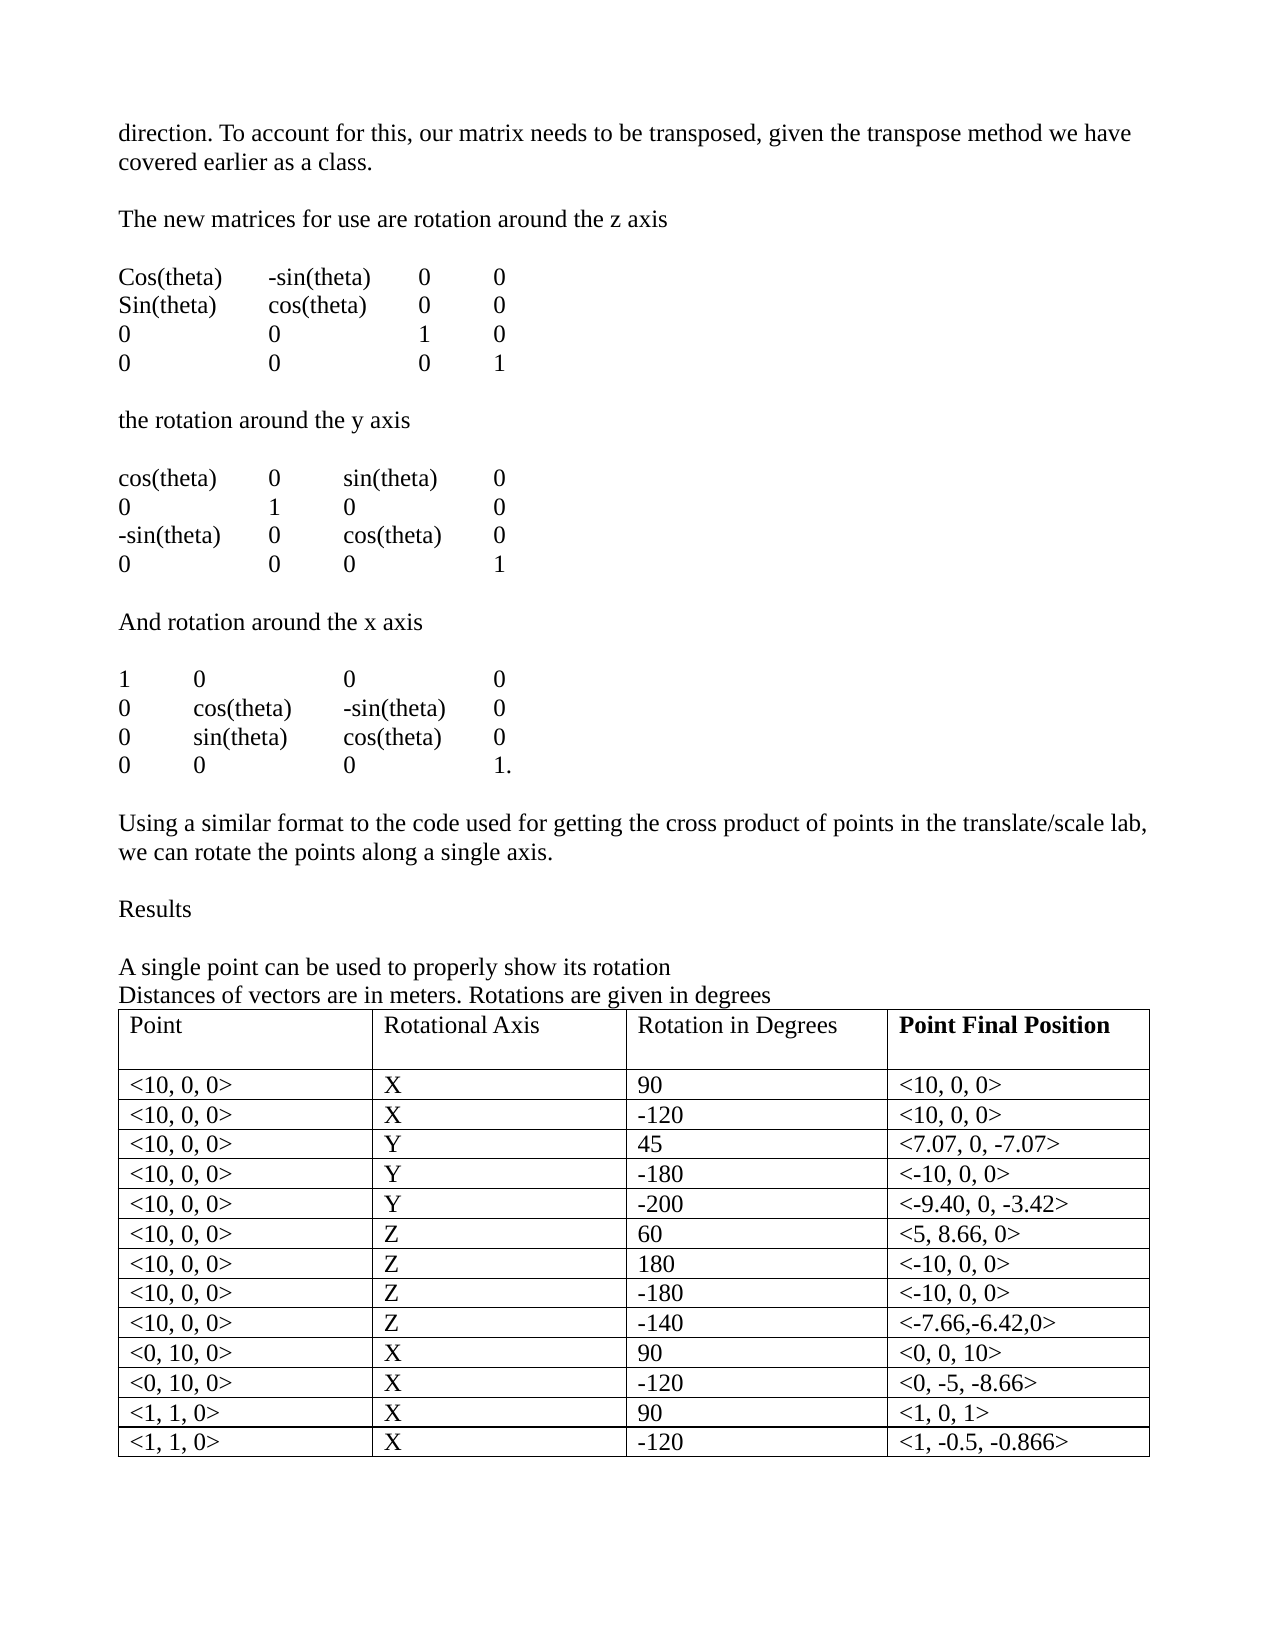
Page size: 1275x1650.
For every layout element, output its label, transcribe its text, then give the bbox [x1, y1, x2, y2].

table_cell 90 [627, 1338, 887, 1367]
table_cell <10, 0, 0> [119, 1189, 372, 1218]
table_cell <-10, 0, 0> [888, 1159, 1149, 1188]
table_cell Y [373, 1159, 626, 1188]
text A single point can be used to properly show its rotation [118, 952, 1157, 981]
table_cell Z [373, 1308, 626, 1337]
table_cell <10, 0, 0> [119, 1249, 372, 1277]
table_cell Z [373, 1249, 626, 1277]
text Distances of vectors are in meters. Rotations are given in degrees [118, 981, 1157, 1009]
table_cell -140 [627, 1308, 887, 1337]
table_cell <10, 0, 0> [888, 1100, 1149, 1128]
table_cell <10, 0, 0> [119, 1219, 372, 1248]
table_header Point [119, 1010, 372, 1069]
text 0 0 0 1 [118, 549, 1157, 578]
table_cell <10, 0, 0> [119, 1159, 372, 1188]
table_cell 90 [627, 1398, 887, 1426]
table_cell <10, 0, 0> [119, 1130, 372, 1158]
table_cell -200 [627, 1189, 887, 1218]
text The new matrices for use are rotation around the z axis [118, 204, 1157, 233]
text Sin(theta) cos(theta) 0 0 [118, 291, 1157, 319]
text 0 0 1 0 [118, 319, 1157, 348]
table_cell X [373, 1428, 626, 1456]
table_cell -120 [627, 1428, 887, 1456]
table_cell <1, 1, 0> [119, 1398, 372, 1426]
table_cell <10, 0, 0> [119, 1308, 372, 1337]
table_cell <5, 8.66, 0> [888, 1219, 1149, 1248]
text 0 0 0 1 [118, 348, 1157, 377]
table_header Rotational Axis [373, 1010, 626, 1069]
table_cell <0, 10, 0> [119, 1338, 372, 1367]
text Cos(theta) -sin(theta) 0 0 [118, 262, 1157, 291]
text Using a similar format to the code used for getting the cross product of points in the translate/scale lab, we can rotate the points along a single axis. [118, 808, 1157, 866]
table_cell <1, 0, 1> [888, 1398, 1149, 1426]
table_cell -180 [627, 1159, 887, 1188]
table_cell <0, 10, 0> [119, 1368, 372, 1397]
table_cell -120 [627, 1368, 887, 1397]
table_cell <10, 0, 0> [119, 1279, 372, 1307]
text the rotation around the y axis [118, 406, 1157, 434]
table_cell 60 [627, 1219, 887, 1248]
table_cell Z [373, 1219, 626, 1248]
table_cell <-7.66,-6.42,0> [888, 1308, 1149, 1337]
table_cell Y [373, 1189, 626, 1218]
table_cell <10, 0, 0> [119, 1100, 372, 1128]
table_cell Z [373, 1279, 626, 1307]
table_cell <-10, 0, 0> [888, 1249, 1149, 1277]
text -sin(theta) 0 cos(theta) 0 [118, 521, 1157, 549]
table_header Point Final Position [888, 1010, 1149, 1069]
text 1 0 0 0 [118, 664, 1157, 693]
table_cell <0, -5, -8.66> [888, 1368, 1149, 1397]
text Results [118, 894, 1157, 923]
table_cell <1, -0.5, -0.866> [888, 1428, 1149, 1456]
table_cell <10, 0, 0> [119, 1070, 372, 1099]
table_cell Y [373, 1130, 626, 1158]
table_cell <10, 0, 0> [888, 1070, 1149, 1099]
text cos(theta) 0 sin(theta) 0 [118, 463, 1157, 492]
text 0 1 0 0 [118, 492, 1157, 521]
table_cell 180 [627, 1249, 887, 1277]
table_cell 90 [627, 1070, 887, 1099]
table_cell 45 [627, 1130, 887, 1158]
text 0 0 0 1. [118, 751, 1157, 779]
table_cell X [373, 1338, 626, 1367]
text 0 cos(theta) -sin(theta) 0 [118, 693, 1157, 722]
table_cell X [373, 1100, 626, 1128]
table_cell <1, 1, 0> [119, 1428, 372, 1456]
table_cell -120 [627, 1100, 887, 1128]
table_cell <0, 0, 10> [888, 1338, 1149, 1367]
text And rotation around the x axis [118, 607, 1157, 636]
text 0 sin(theta) cos(theta) 0 [118, 722, 1157, 751]
table_cell -180 [627, 1279, 887, 1307]
table_cell X [373, 1368, 626, 1397]
table_cell <-10, 0, 0> [888, 1279, 1149, 1307]
table_cell <7.07, 0, -7.07> [888, 1130, 1149, 1158]
table_cell X [373, 1398, 626, 1426]
text direction. To account for this, our matrix needs to be transposed, given the transpose method we have covered earlier as a class. [118, 118, 1157, 176]
table_cell <-9.40, 0, -3.42> [888, 1189, 1149, 1218]
table_header Rotation in Degrees [627, 1010, 887, 1069]
table_cell X [373, 1070, 626, 1099]
